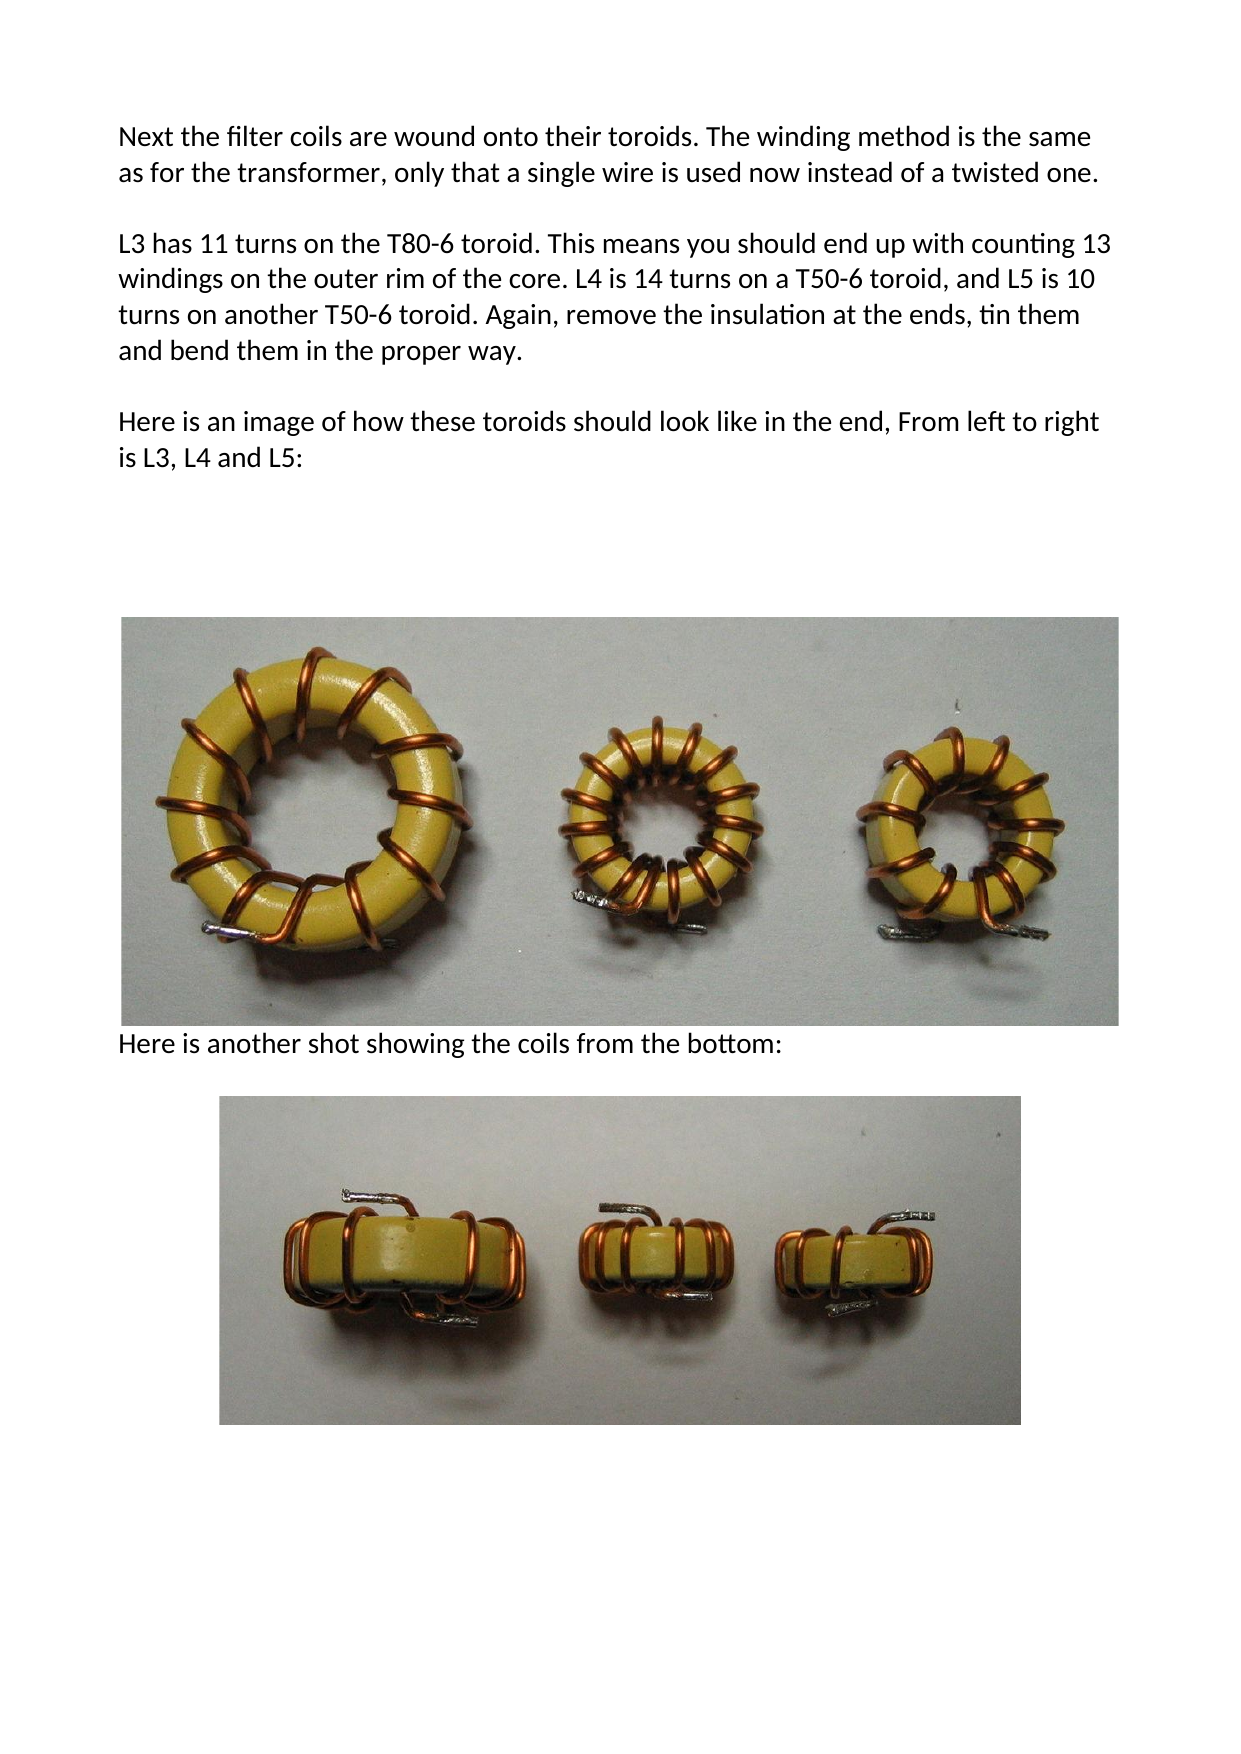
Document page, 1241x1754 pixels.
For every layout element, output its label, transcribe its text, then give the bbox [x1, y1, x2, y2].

text L3 has 11 turns on the T80-6 toroid. This means you should end up with counting 13 windings on the outer rim of the core. L4 is 14 turns on a T50-6 toroid, and L5 is 10 turns on another T50-6 toroid. Again, remove the insulation at the ends, tin them and bend them in the proper way. [118, 225, 1122, 367]
text Next the filter coils are wound onto their toroids. The winding method is the same as for the transformer, only that a single wire is used now instead of a twisted one. [118, 118, 1122, 189]
picture [121, 617, 1119, 1026]
picture [219, 1096, 1021, 1425]
text Here is an image of how these toroids should look like in the end, From left to right is L3, L4 and L5: [118, 403, 1122, 474]
text Here is another shot showing the coils from the bottom: [118, 678, 1122, 1061]
